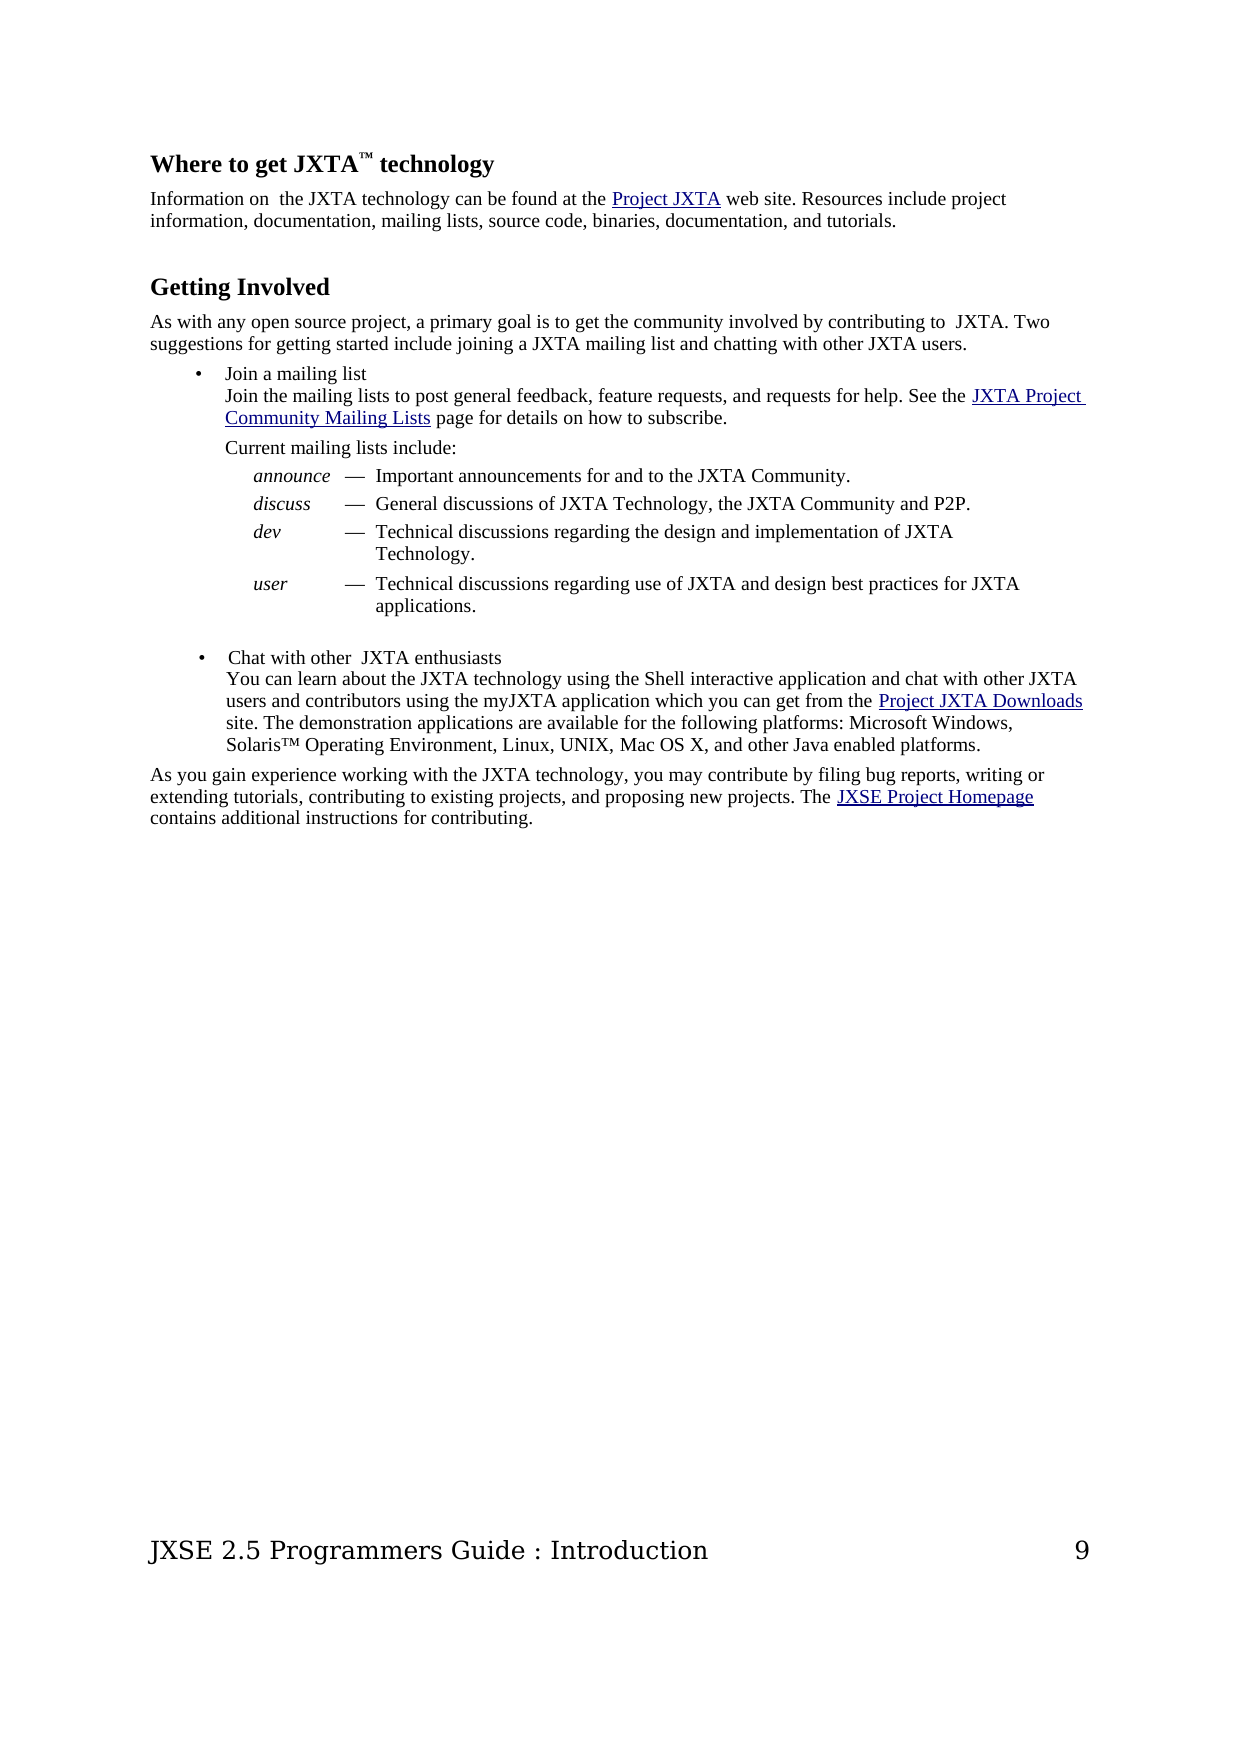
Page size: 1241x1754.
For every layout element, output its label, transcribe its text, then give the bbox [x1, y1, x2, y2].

text Where to get JXTA™ technology [150, 150, 1090, 178]
text As with any open source project, a primary goal is to get the community involved by contributing to JXTA. Two suggestions for getting started include joining a JXTA mailing list and chatting with other JXTA users. [150, 311, 1090, 355]
list Join a mailing list [158, 363, 1090, 385]
text announce — Important announcements for and to the JXTA Community. [253, 465, 1029, 487]
list Chat with other JXTA enthusiasts [198, 647, 1090, 668]
text As you gain experience working with the JXTA technology, you may contribute by filing bug reports, writing or extending tutorials, contributing to existing projects, and proposing new projects. The JXSE Project Homepage contains additional instructions for contributing. [150, 764, 1090, 829]
text Getting Involved [150, 273, 1090, 301]
text dev — Technical discussions regarding the design and implementation of JXTA Technology. [253, 521, 1029, 564]
text You can learn about the JXTA technology using the Shell interactive application and chat with other JXTA users and contributors using the myJXTA application which you can get from the Project JXTA Downloads site. The demonstration applications are available for the following platforms: Microsoft Windows, Solaris™ Operating Environment, Linux, UNIX, Mac OS X, and other Java enabled platforms. [166, 668, 1090, 755]
text Information on the JXTA technology can be found at the Project JXTA web site. Resources include project information, documentation, mailing lists, source code, binaries, documentation, and tutorials. [150, 188, 1090, 232]
text user — Technical discussions regarding use of JXTA and design best practices for JXTA applications. [253, 573, 1029, 616]
text Join the mailing lists to post general feedback, feature requests, and requests for help. See the JXTA Project Community Mailing Lists page for details on how to subscribe. [187, 385, 1090, 429]
text Current mailing lists include: [225, 437, 1090, 459]
text discuss — General discussions of JXTA Technology, the JXTA Community and P2P. [253, 493, 1029, 515]
